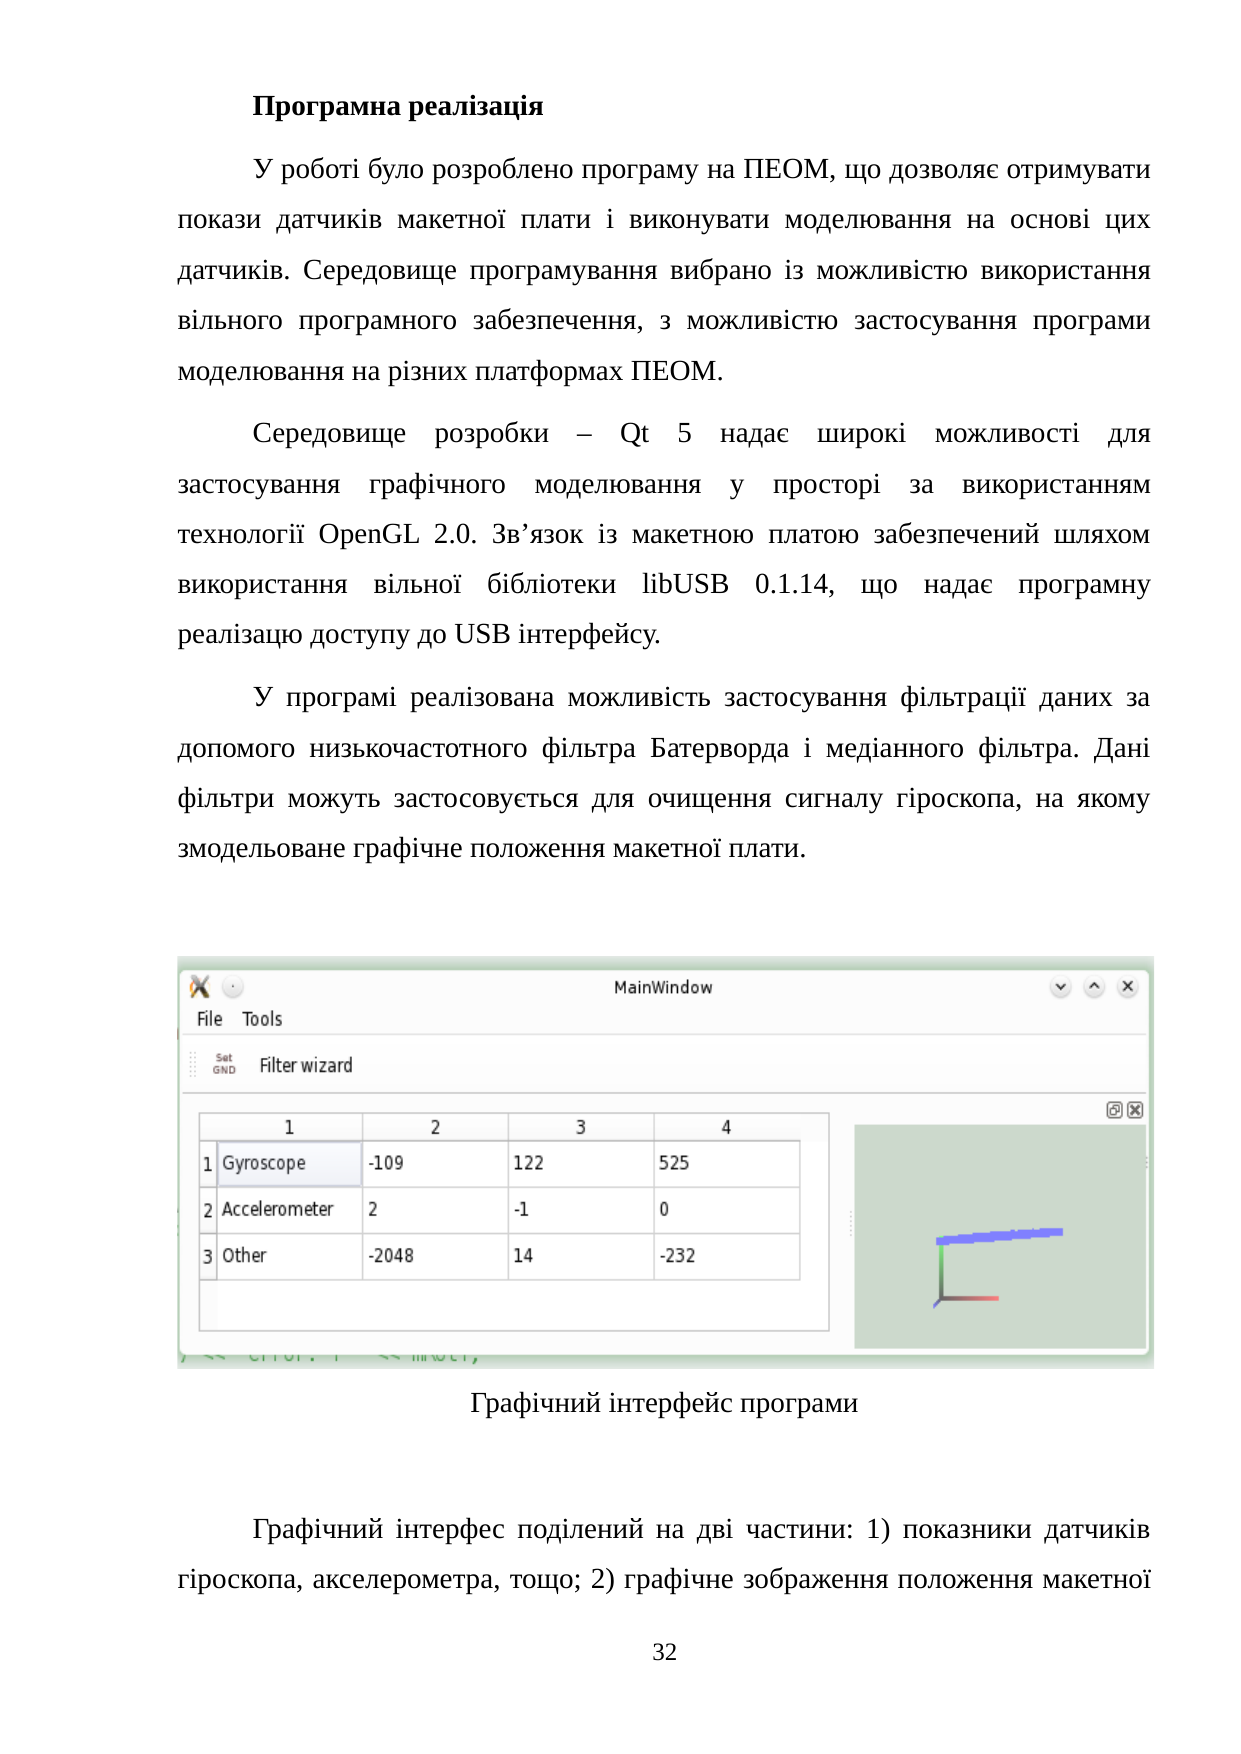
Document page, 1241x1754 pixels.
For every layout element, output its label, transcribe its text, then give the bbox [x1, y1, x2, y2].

text У програмі реалізована можливість застосування фільтрації даних за допомого низькочастотного фільтра Батерворда і медіанного фільтра. Дані фільтри можуть застосовується для очищення сигналу гіроскопа, на якому змодельоване графічне положення макетної плати. [177, 679, 1152, 864]
picture [177, 956, 1155, 1369]
text Графічний інтерфейс програми [177, 1369, 1152, 1419]
text Програмна реалізація [177, 88, 1152, 122]
text У роботі було розроблено програму на ПЕОМ, що дозволяє отримувати покази датчиків макетної плати і виконувати моделювання на основі цих датчиків. Середовище програмування вибрано із можливістю використання вільного програмного забезпечення, з можливістю застосування програми моделювання на різних платформах ПЕОМ. [177, 151, 1152, 386]
text Середовище розробки – Qt 5 надає широкі можливості для застосування графічного моделювання у просторі за використанням технології OpenGL 2.0. Зв’язок із макетною платою забезпечений шляхом використання вільної бібліотеки libUSB 0.1.14, що надає програмну реалізацю доступу до USB інтерфейсу. [177, 415, 1152, 650]
text Графічний інтерфес поділений на дві частини: 1) показники датчиків гіроскопа, акселерометра, тощо; 2) графічне зображення положення макетної [177, 1511, 1152, 1595]
